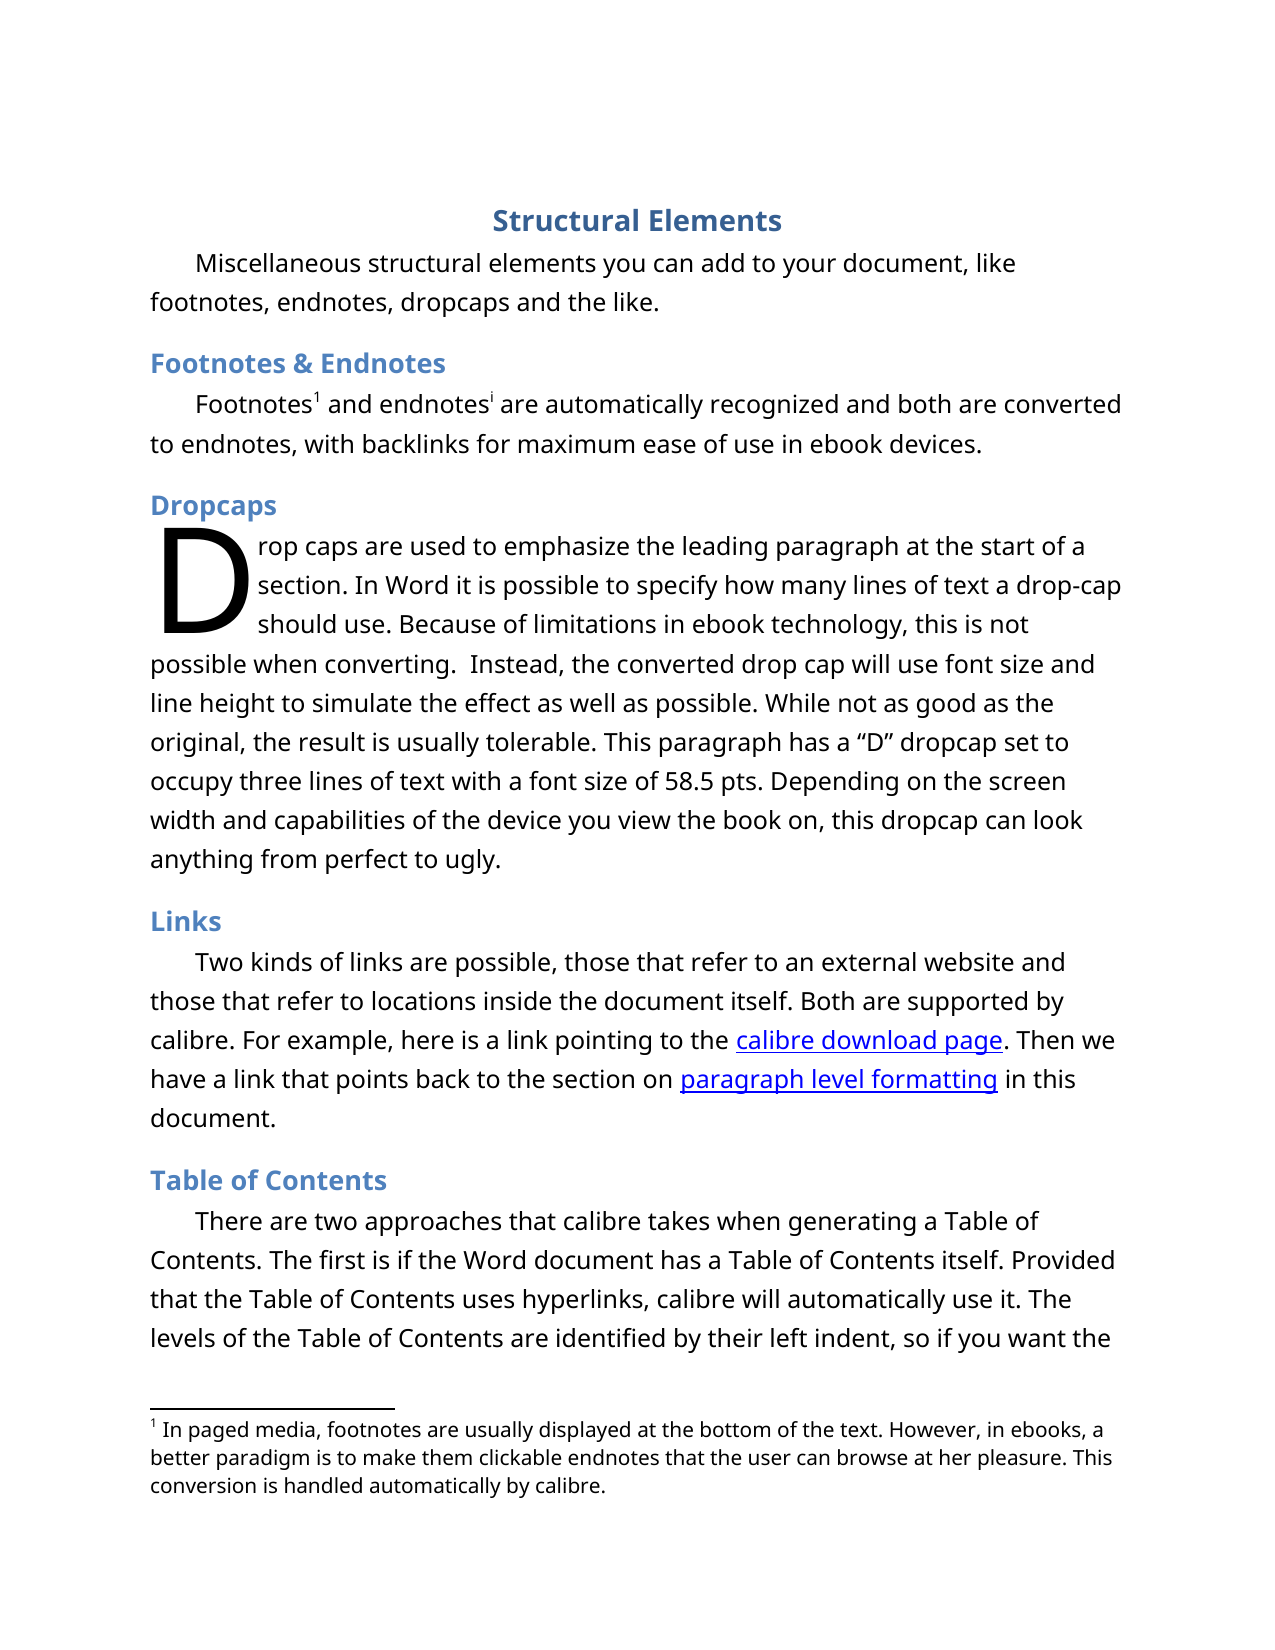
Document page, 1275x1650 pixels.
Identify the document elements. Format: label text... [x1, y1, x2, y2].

text Footnotes and endnotes are automatically recognized and both are converted to endnotes, with backlinks for maximum ease of use in ebook devices. [150, 387, 1125, 460]
subtitle Dropcaps [150, 486, 1125, 523]
text Two kinds of links are possible, those that refer to an external website and those that refer to locations inside the document itself. Both are supported by calibre. For example, here is a link pointing to the calibre download page. Then we have a link that points back to the section on paragraph level formatting in this document. [150, 944, 1125, 1135]
text Drop caps are used to emphasize the leading paragraph at the start of a section. In Word it is possible to specify how many lines of text a drop-cap should use. Because of limitations in ebook technology, this is not possible when converting. Instead, the converted drop cap will use font size and line height to simulate the effect as well as possible. While not as good as the original, the result is usually tolerable. This paragraph has a “D” dropcap set to occupy three lines of text with a font size of 58.5 pts. Depending on the screen width and capabilities of the device you view the book on, this dropcap can look anything from perfect to ugly. [150, 529, 1125, 876]
subtitle Footnotes & Endnotes [150, 345, 1125, 382]
subtitle Links [150, 902, 1125, 939]
subtitle Table of Contents [150, 1161, 1125, 1198]
text Miscellaneous structural elements you can add to your document, like footnotes, endnotes, dropcaps and the like. [150, 246, 1125, 319]
subtitle Structural Elements [150, 200, 1125, 240]
text There are two approaches that calibre takes when generating a Table of Contents. The first is if the Word document has a Table of Contents itself. Provided that the Table of Contents uses hyperlinks, calibre will automatically use it. The levels of the Table of Contents are identified by their left indent, so if you want the [150, 1203, 1125, 1355]
text In paged media, footnotes are usually displayed at the bottom of the text. However, in ebooks, a better paradigm is to make them clickable endnotes that the user can browse at her pleasure. This conversion is handled automatically by calibre. [150, 1415, 1125, 1500]
